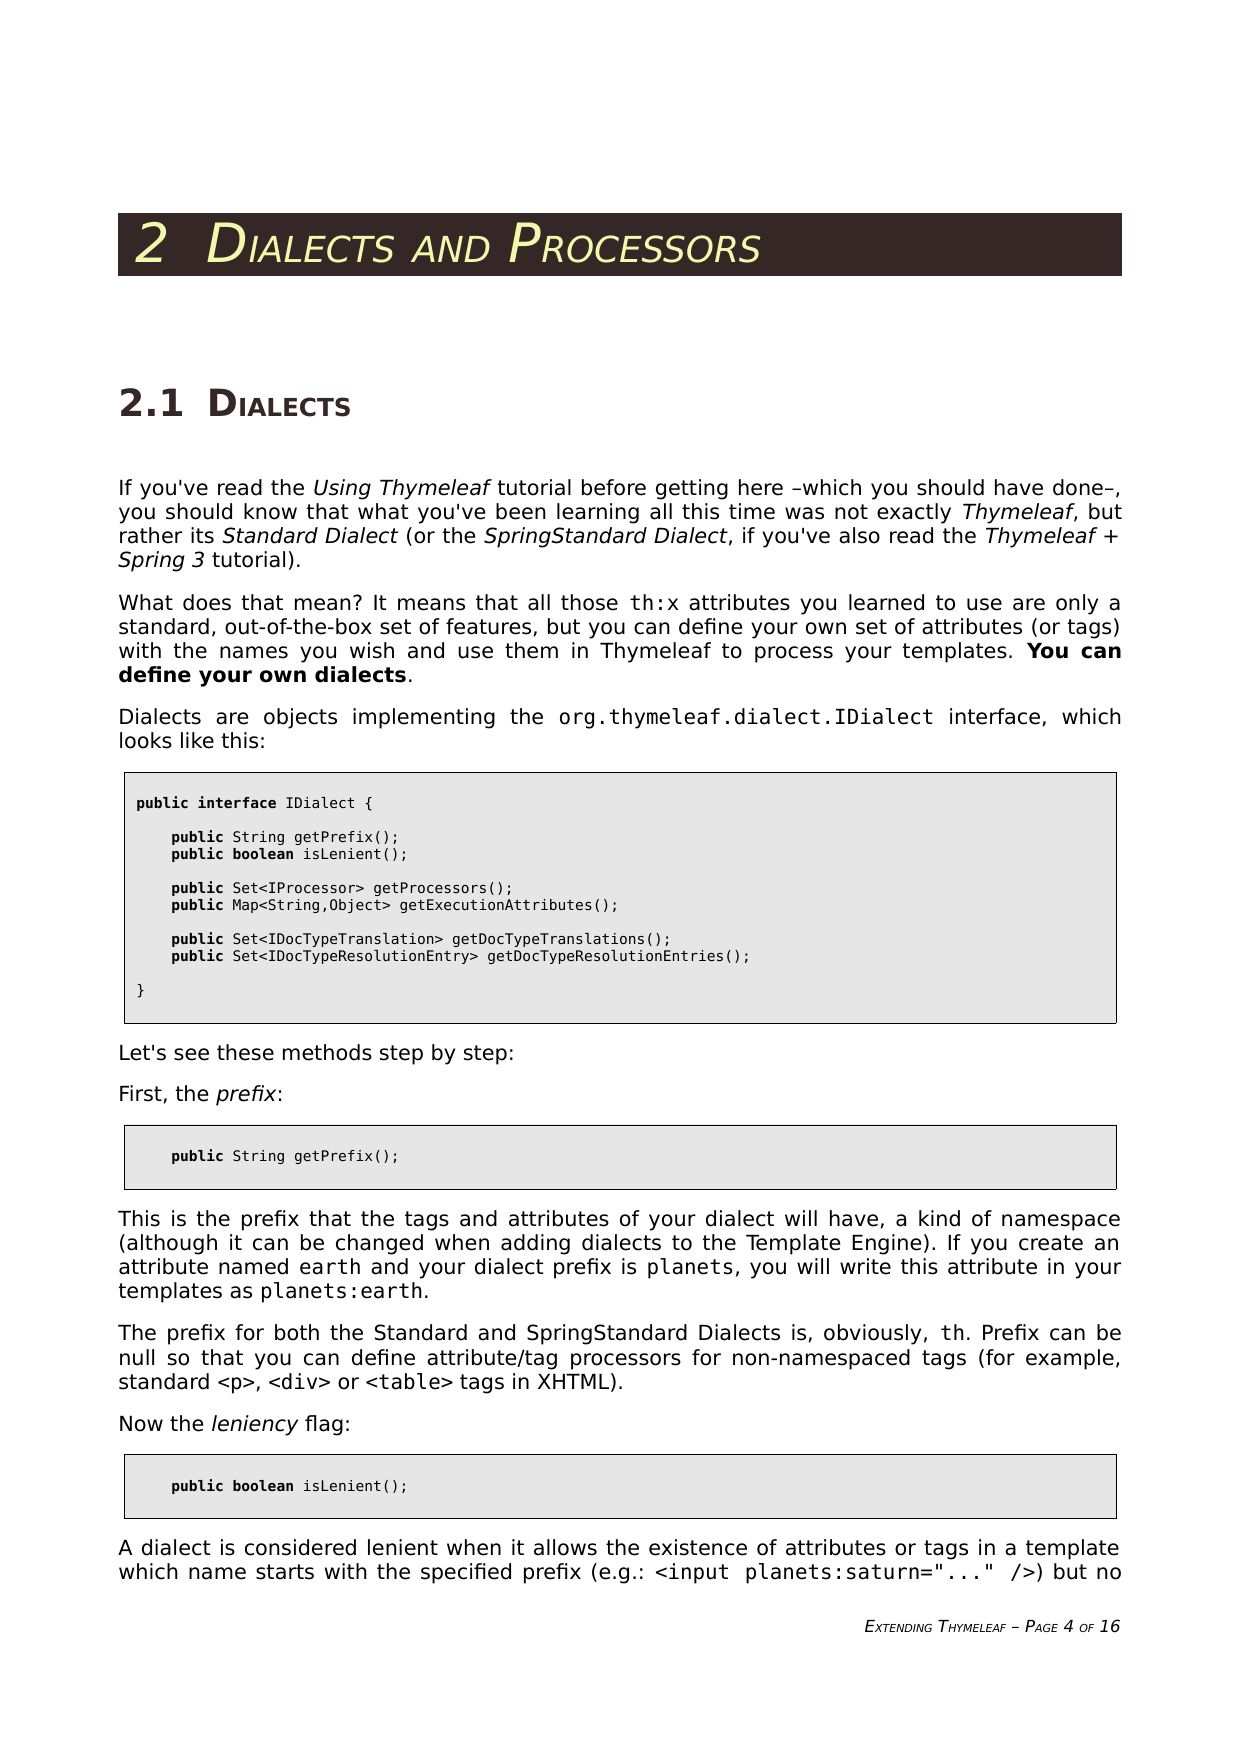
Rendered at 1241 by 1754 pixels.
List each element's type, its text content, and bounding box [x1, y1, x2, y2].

text A dialect is considered lenient when it allows the existence of attributes or tags in a template which name starts with the specified prefix (e.g.: <input planets:saturn="..." />) but no [118, 1536, 1122, 1585]
text If you've read the Using Thymeleaf tutorial before getting here –which you should have done–, you should know that what you've been learning all this time was not exactly Thymeleaf, but rather its Standard Dialect (or the SpringStandard Dialect, if you've also read the Thymeleaf + Spring 3 tutorial). [118, 476, 1122, 573]
text Let's see these methods step by step: [118, 1041, 1122, 1065]
text Now the leniency flag: [118, 1412, 1122, 1436]
text public interface IDialect { public String getPrefix(); public boolean isLenient(); public Set<IProcessor> getProcessors(); public Map<String,Object> getExecutionAttributes(); public Set<IDocTypeTranslation> getDocTypeTranslations(); public Set<IDocTypeResolutionEntry> getDocTypeResolutionEntries(); } [125, 773, 1116, 1023]
text First, the prefix: [118, 1082, 1122, 1107]
text public boolean isLenient(); [125, 1455, 1116, 1518]
text Dialects are objects implementing the org.thymeleaf.dialect.IDialect interface, which looks like this: [118, 705, 1122, 754]
text public String getPrefix(); [125, 1126, 1116, 1189]
text The prefix for both the Standard and SpringStandard Dialects is, obviously, th. Prefix can be null so that you can define attribute/tag processors for non-namespaced tags (for example, standard <p>, <div> or <table> tags in XHTML). [118, 1321, 1122, 1394]
subtitle Dialects [118, 382, 1122, 426]
text This is the prefix that the tags and attributes of your dialect will have, a kind of namespace (although it can be changed when adding dialects to the Template Engine). If you create an attribute named earth and your dialect prefix is planets, you will write this attribute in your templates as planets:earth. [118, 1207, 1122, 1304]
subtitle Dialects and Processors [118, 213, 1122, 276]
text What does that mean? It means that all those th:x attributes you learned to use are only a standard, out-of-the-box set of features, but you can define your own set of attributes (or tags) with the names you wish and use them in Thymeleaf to process your templates. You can define your own dialects. [118, 591, 1122, 688]
